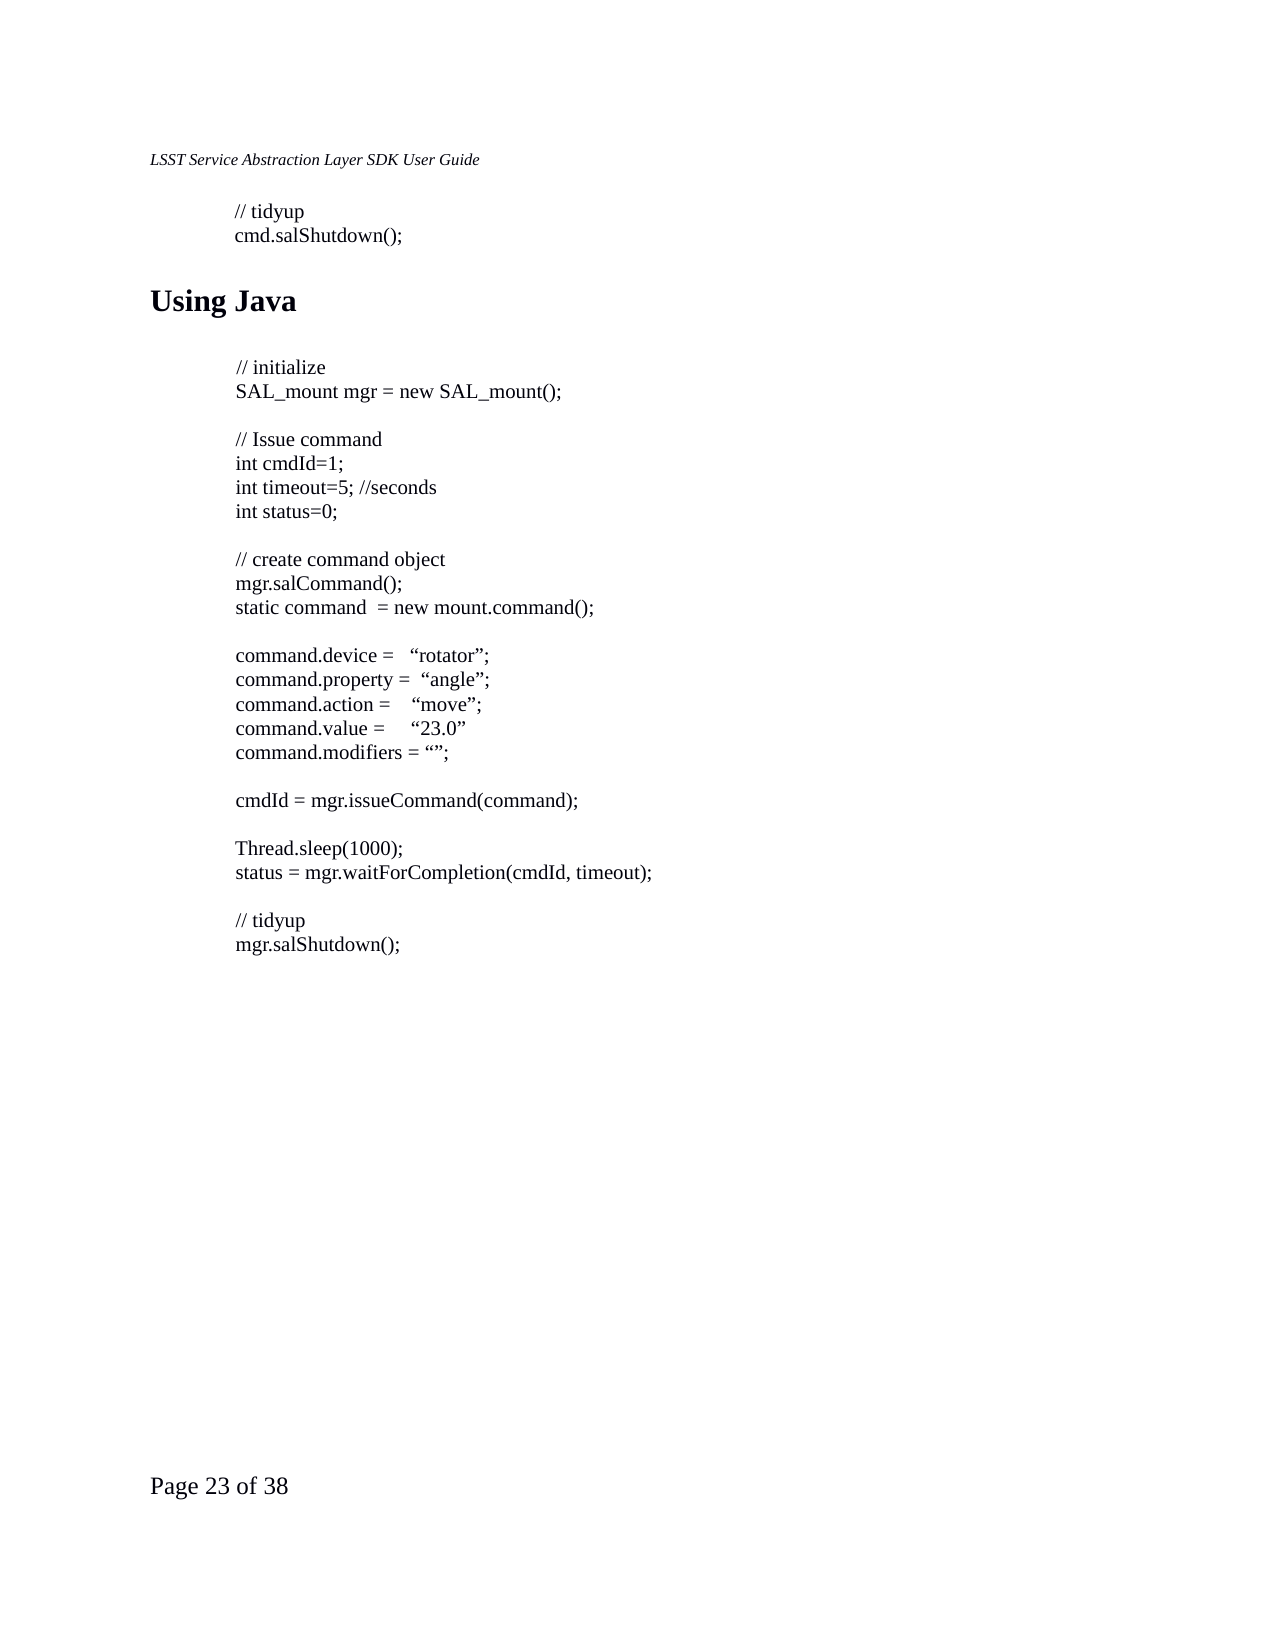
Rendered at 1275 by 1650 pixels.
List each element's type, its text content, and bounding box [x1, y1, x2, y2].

text command.action = “move”; [150, 691, 1125, 716]
text status = mgr.waitForCompletion(cmdId, timeout); [150, 860, 1125, 884]
text mgr.salShutdown(); [150, 932, 1125, 956]
text Using Java [150, 283, 1125, 319]
text command.modifiers = “”; [150, 739, 1125, 764]
text // create command object [150, 547, 1125, 571]
text // tidyup [224, 199, 1125, 223]
text command.device = “rotator”; [150, 643, 1125, 667]
text mgr.salCommand(); [150, 571, 1125, 595]
text cmdId = mgr.issueCommand(command); [150, 788, 1125, 812]
text int cmdId=1; [150, 451, 1125, 475]
text Thread.sleep(1000); [150, 836, 1125, 860]
text // Issue command [150, 427, 1125, 451]
text static command = new mount.command(); [150, 595, 1125, 619]
text // tidyup [150, 908, 1125, 932]
text int timeout=5; //seconds [150, 475, 1125, 499]
text // initialize [150, 354, 1125, 379]
text command.value = “23.0” [150, 716, 1125, 739]
text SAL_mount mgr = new SAL_mount(); [150, 379, 1125, 403]
text int status=0; [150, 499, 1125, 523]
text cmd.salShutdown(); [224, 223, 1125, 247]
text command.property = “angle”; [150, 667, 1125, 691]
